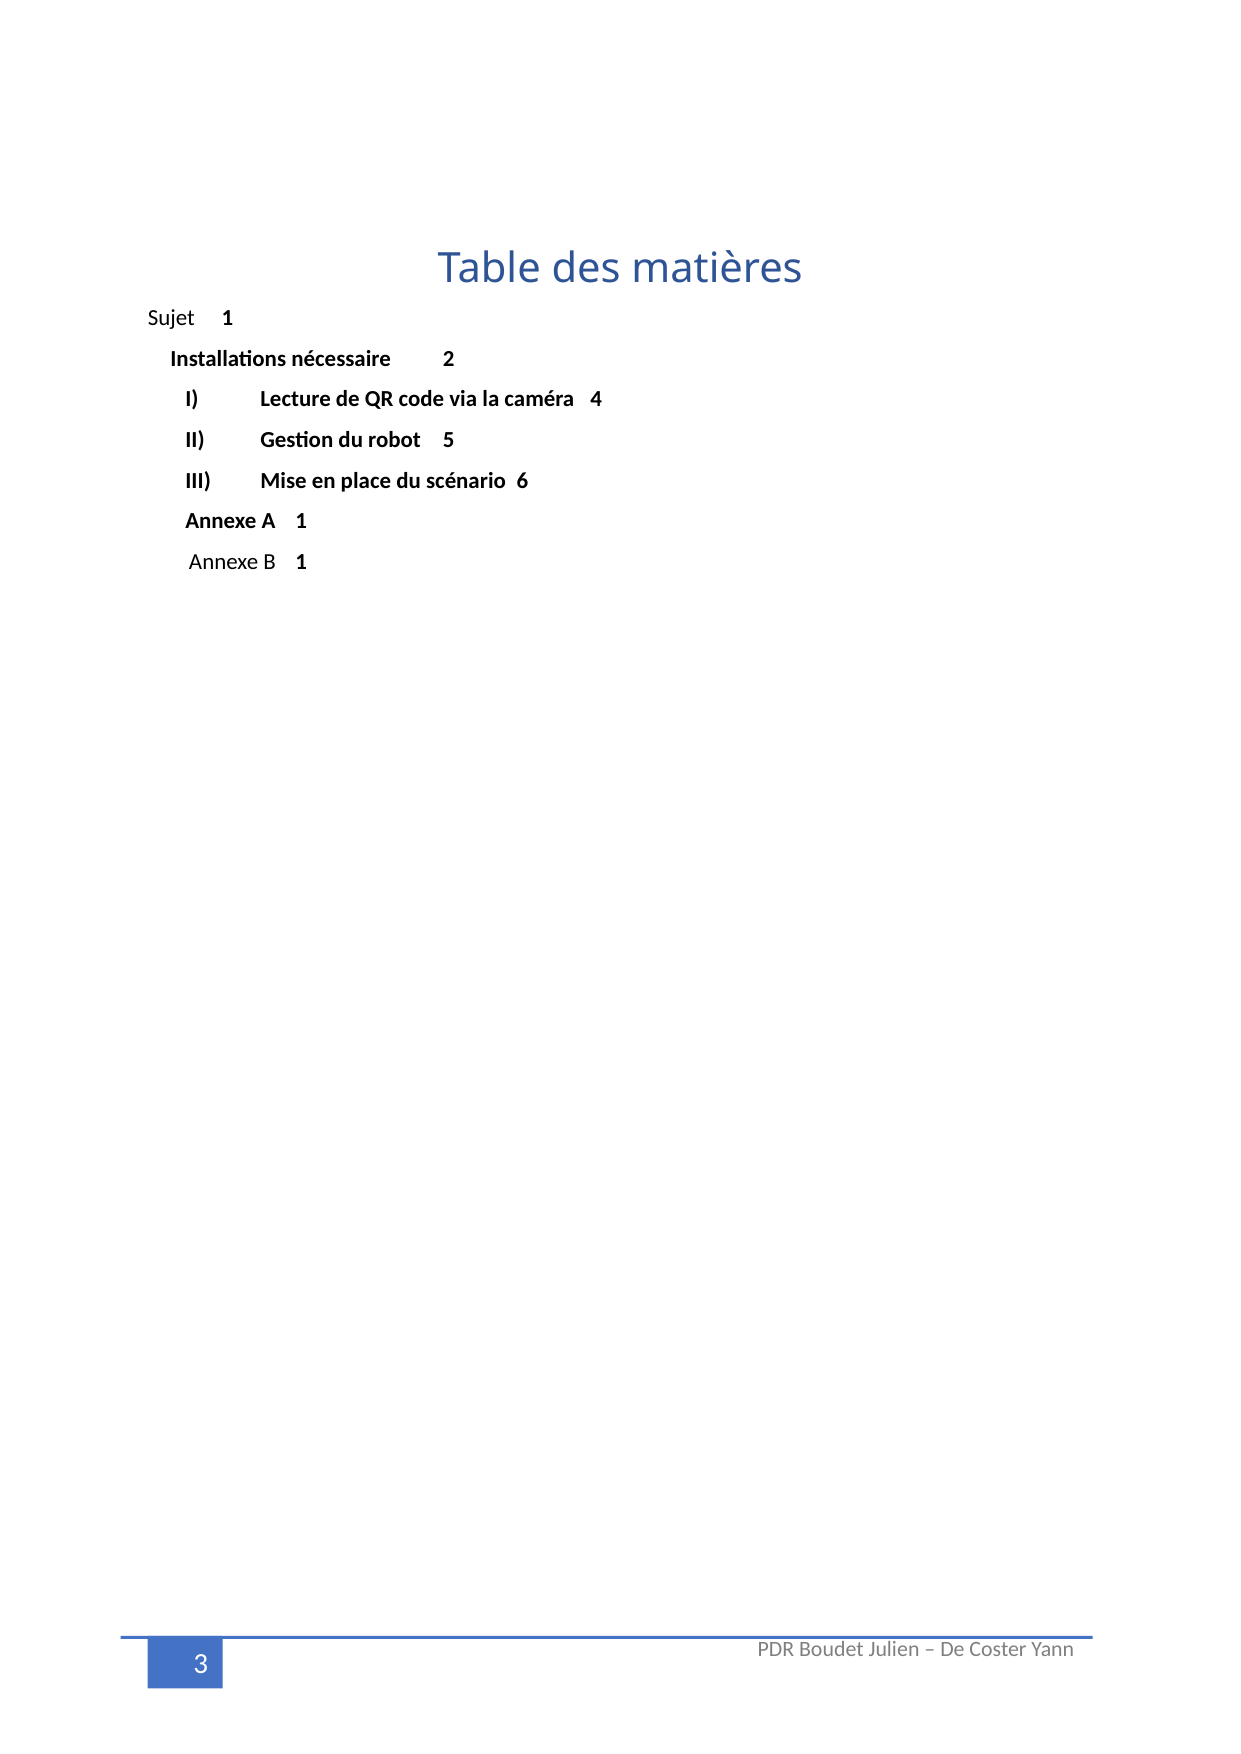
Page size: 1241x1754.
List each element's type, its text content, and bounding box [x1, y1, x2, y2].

list Lecture de QR code via la caméra 4 [185, 384, 1093, 413]
list Mise en place du scénario 6 [185, 466, 1093, 494]
text Annexe B 1 [148, 547, 1093, 575]
list Gestion du robot 5 [185, 425, 1093, 453]
text Annexe A 1 [185, 506, 1093, 534]
text Sujet 1 [148, 303, 1093, 331]
text Installations nécessaire 2 [170, 344, 1093, 372]
subtitle Table des matières [148, 238, 1093, 295]
